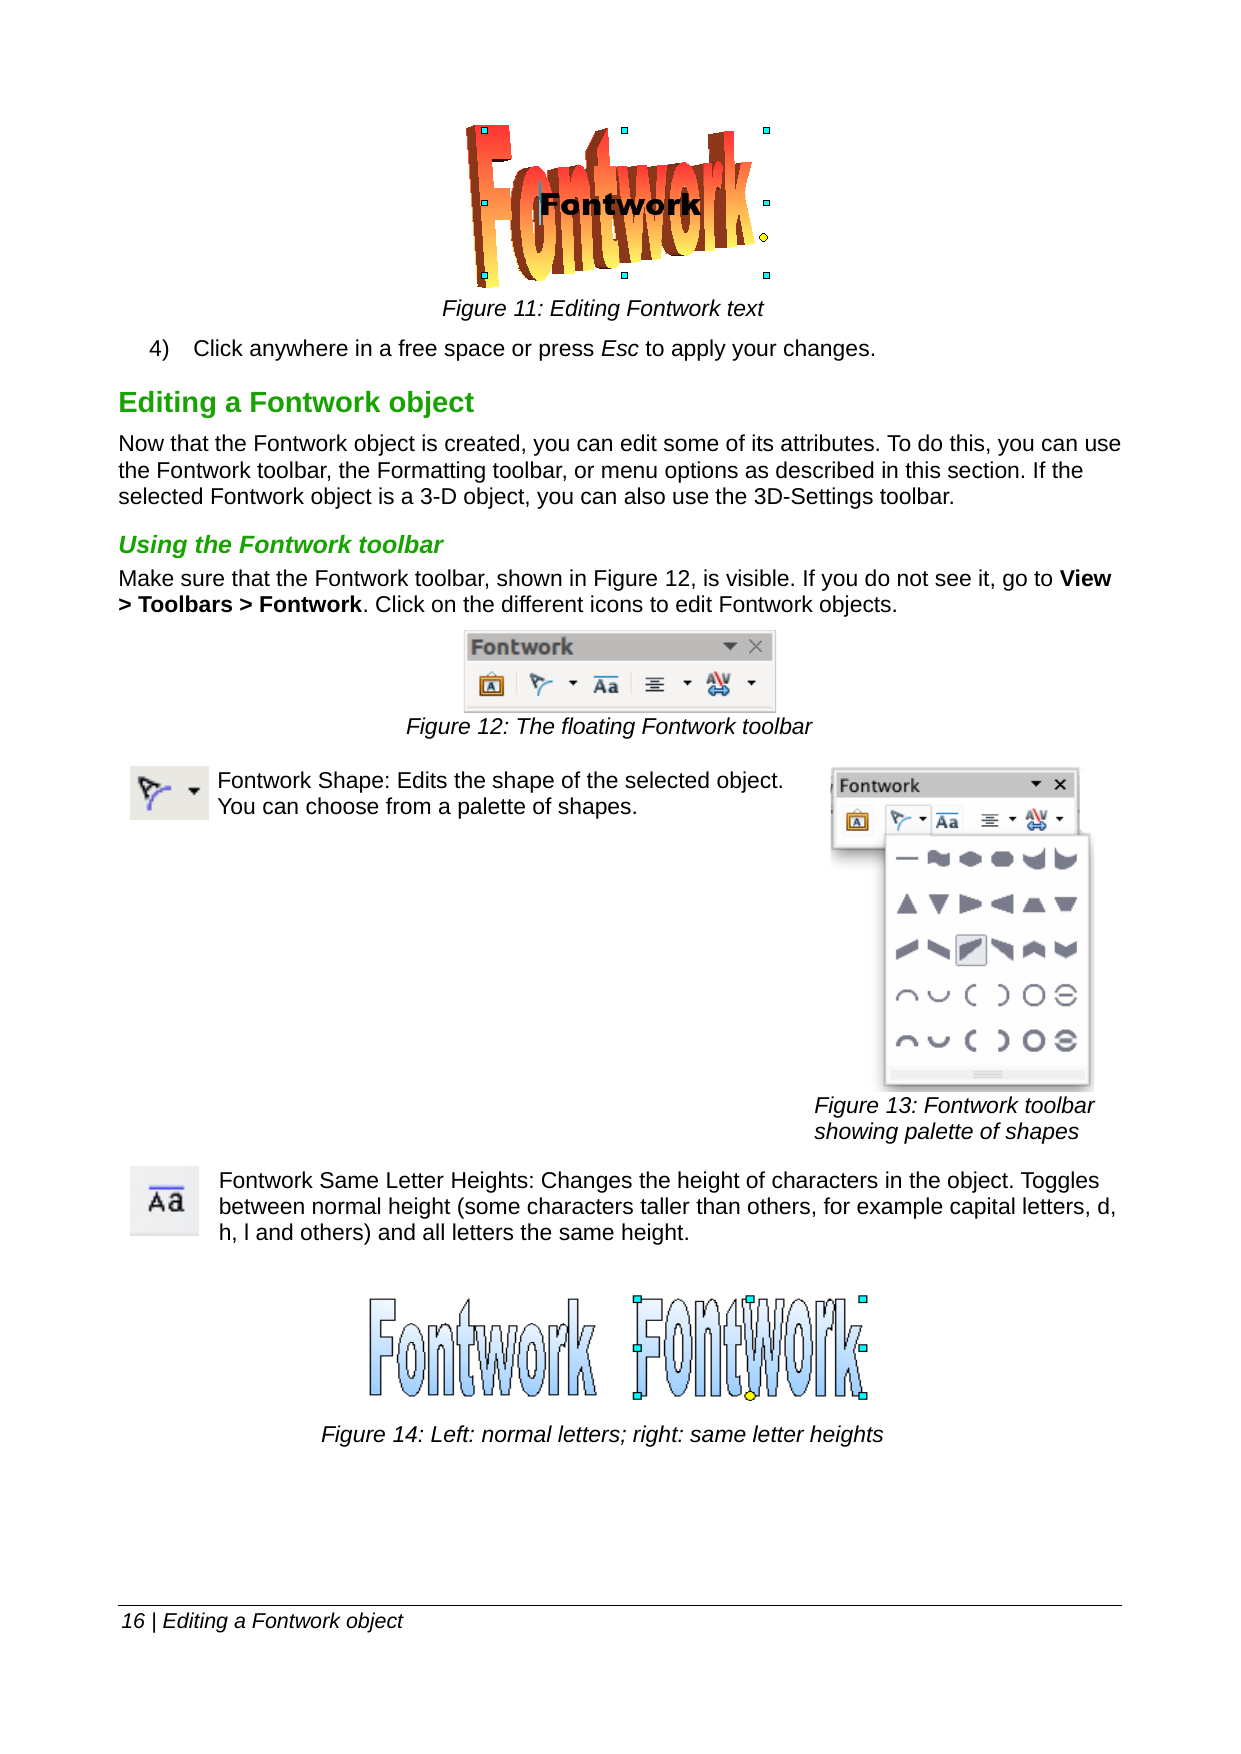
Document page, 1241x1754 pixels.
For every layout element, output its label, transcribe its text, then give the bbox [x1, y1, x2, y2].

text Figure 12: The floating Fontwork toolbar [406, 630, 834, 739]
text Make sure that the Fontwork toolbar, shown in Figure 12, is visible. If you do not see it, go to View > Toolbars > Fontwork. Click on the different icons to edit Fontwork objects. [118, 565, 1122, 617]
table_header Fontwork Shape: Edits the shape of the selected object. You can choose from a palette of shapes. [217, 767, 797, 1167]
list Click anywhere in a free space or press Esc to apply your changes. [169, 335, 1122, 361]
picture [353, 1272, 887, 1421]
picture [130, 1166, 200, 1236]
table_header [118, 1167, 218, 1261]
text Figure 11: Editing Fontwork text [442, 118, 798, 322]
subtitle Editing a Fontwork object [118, 385, 1122, 419]
text Figure 14: Left: normal letters; right: same letter heights [321, 1273, 919, 1447]
table_header [118, 767, 217, 1167]
picture [453, 118, 787, 296]
picture [463, 630, 777, 713]
subtitle Using the Fontwork toolbar [118, 530, 1122, 559]
picture [830, 766, 1095, 1092]
picture [130, 766, 209, 820]
text Now that the Fontwork object is created, you can edit some of its attributes. To do this, you can use the Fontwork toolbar, the Formatting toolbar, or menu options as described in this section. If the selected Fontwork object is a 3-D object, you can also use the 3D-Settings toolbar. [118, 430, 1122, 509]
table_header Fontwork Same Letter Heights: Changes the height of characters in the object. Toggles between normal height (some characters taller than others, for example capital letters, d, h, l and others) and all letters the same height. [219, 1167, 1123, 1261]
table_header [797, 767, 1128, 1167]
